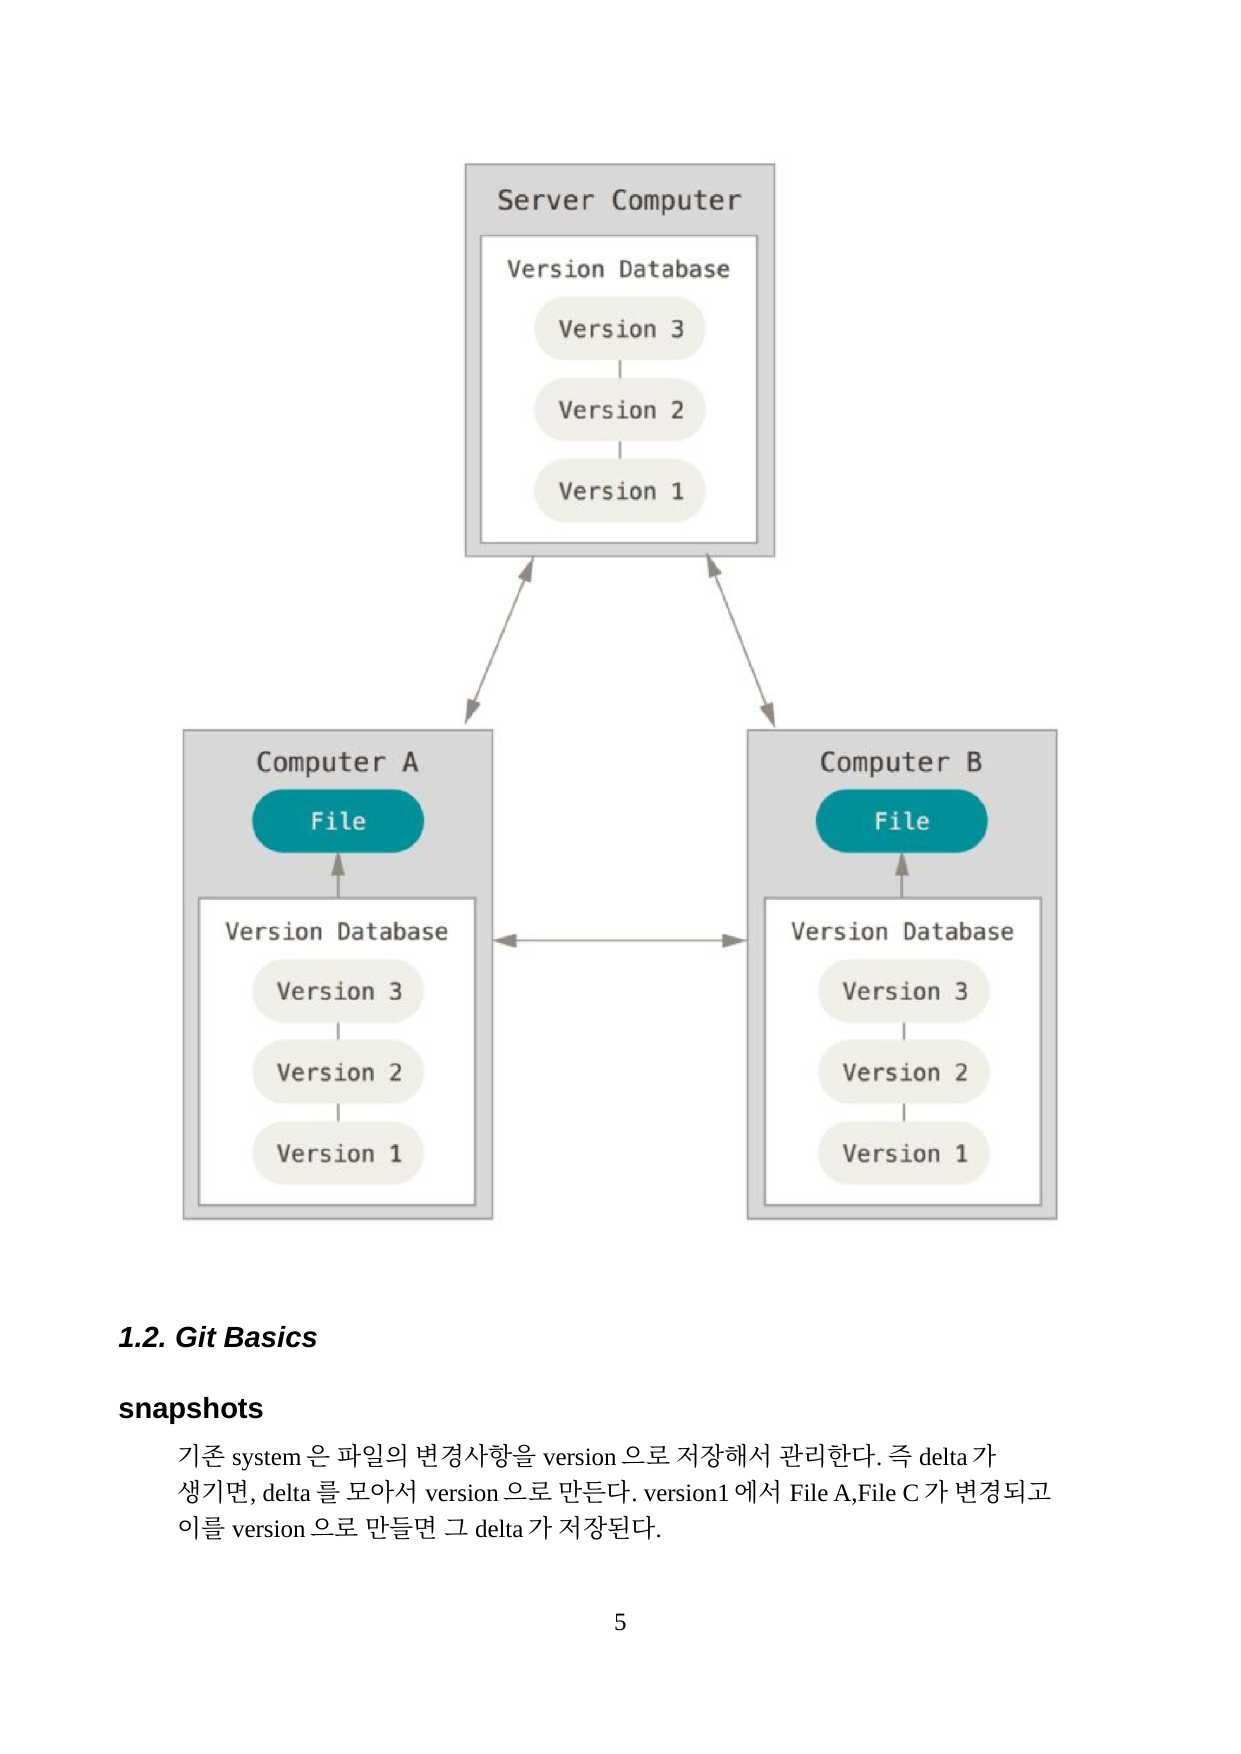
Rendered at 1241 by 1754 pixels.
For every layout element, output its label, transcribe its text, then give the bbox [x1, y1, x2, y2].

text 기존 system은 파일의 변경사항을 version으로 저장해서 관리한다. 즉 delta가 생기면, delta를 모아서 version으로 만든다. version1에서 File A,File C가 변경되고 이를 version으로 만들면 그 delta가 저장된다. [177, 1437, 1063, 1545]
subtitle Git Basics [118, 1320, 1122, 1353]
subtitle snapshots [118, 1391, 1122, 1424]
